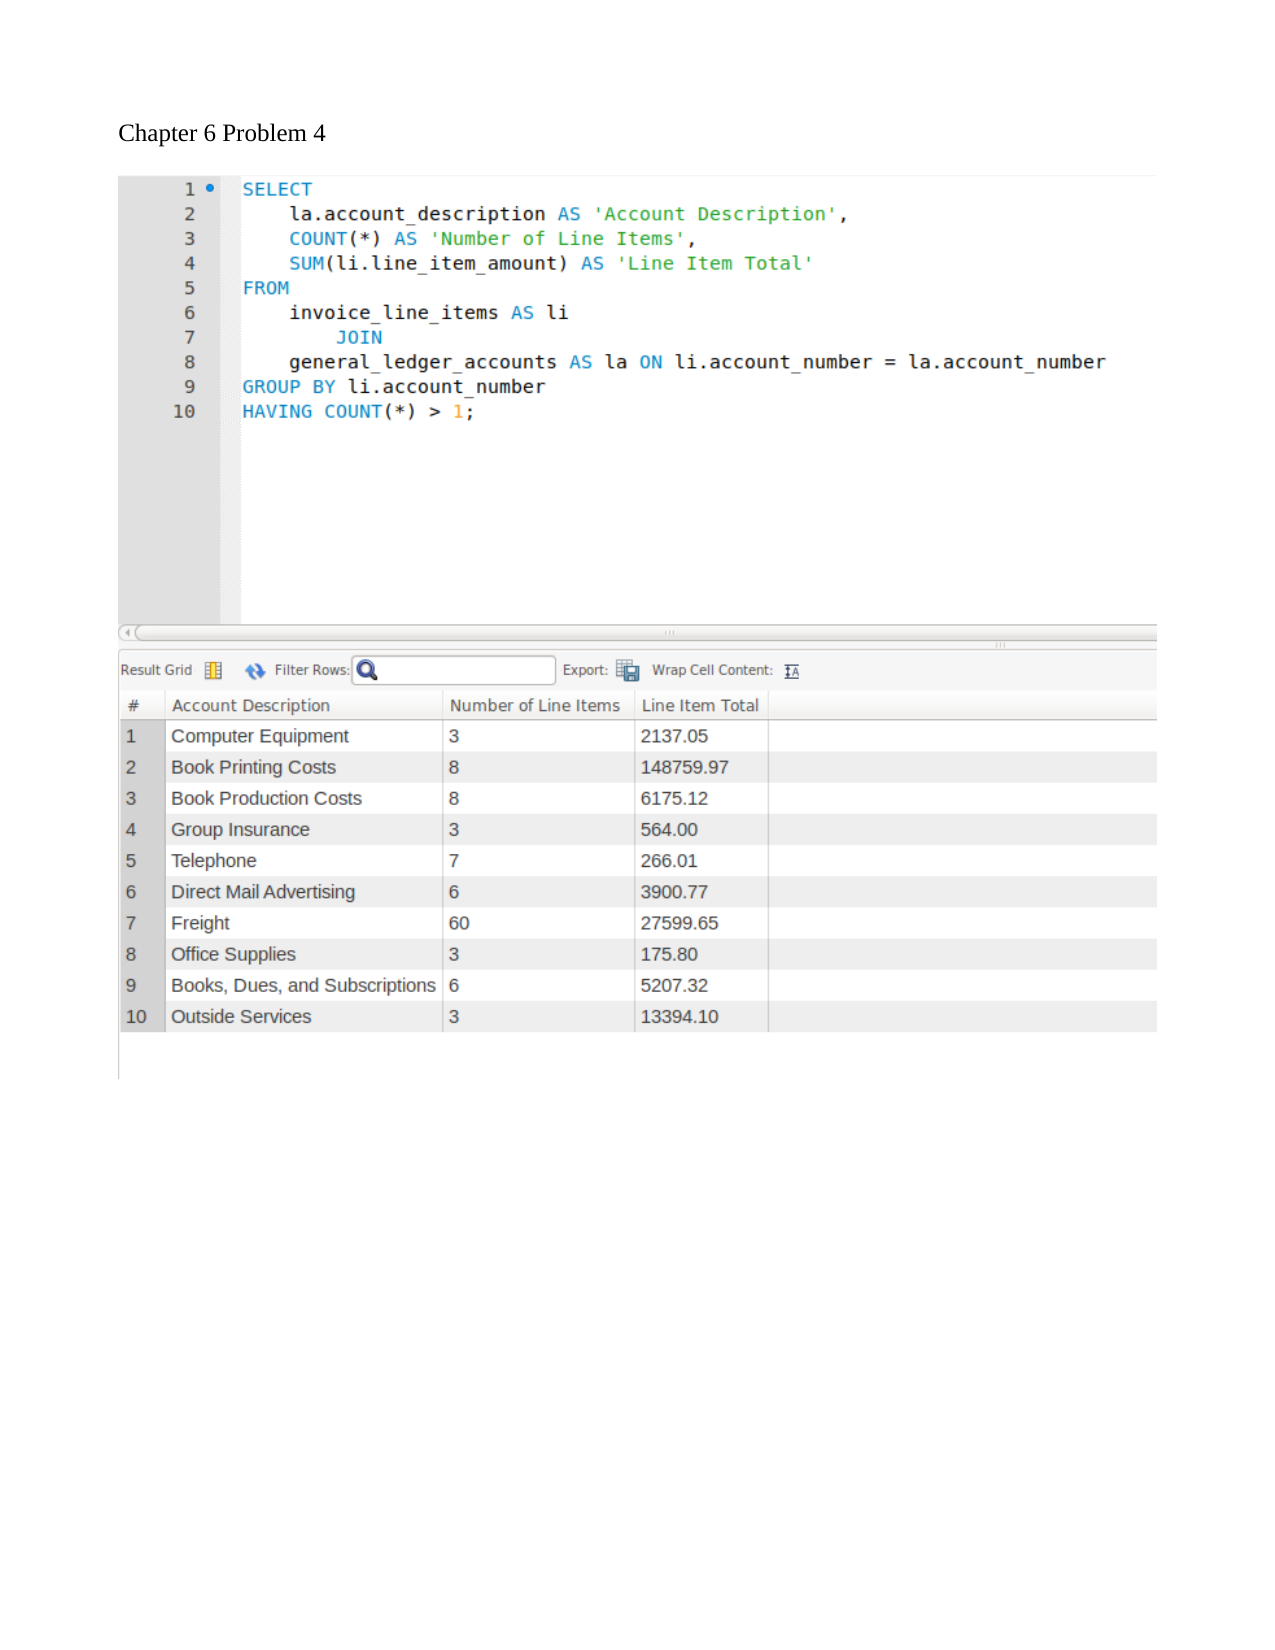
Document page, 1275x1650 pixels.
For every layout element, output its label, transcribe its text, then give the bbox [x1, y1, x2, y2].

picture [118, 175, 1157, 1079]
text Chapter 6 Problem 4 [118, 118, 1157, 147]
